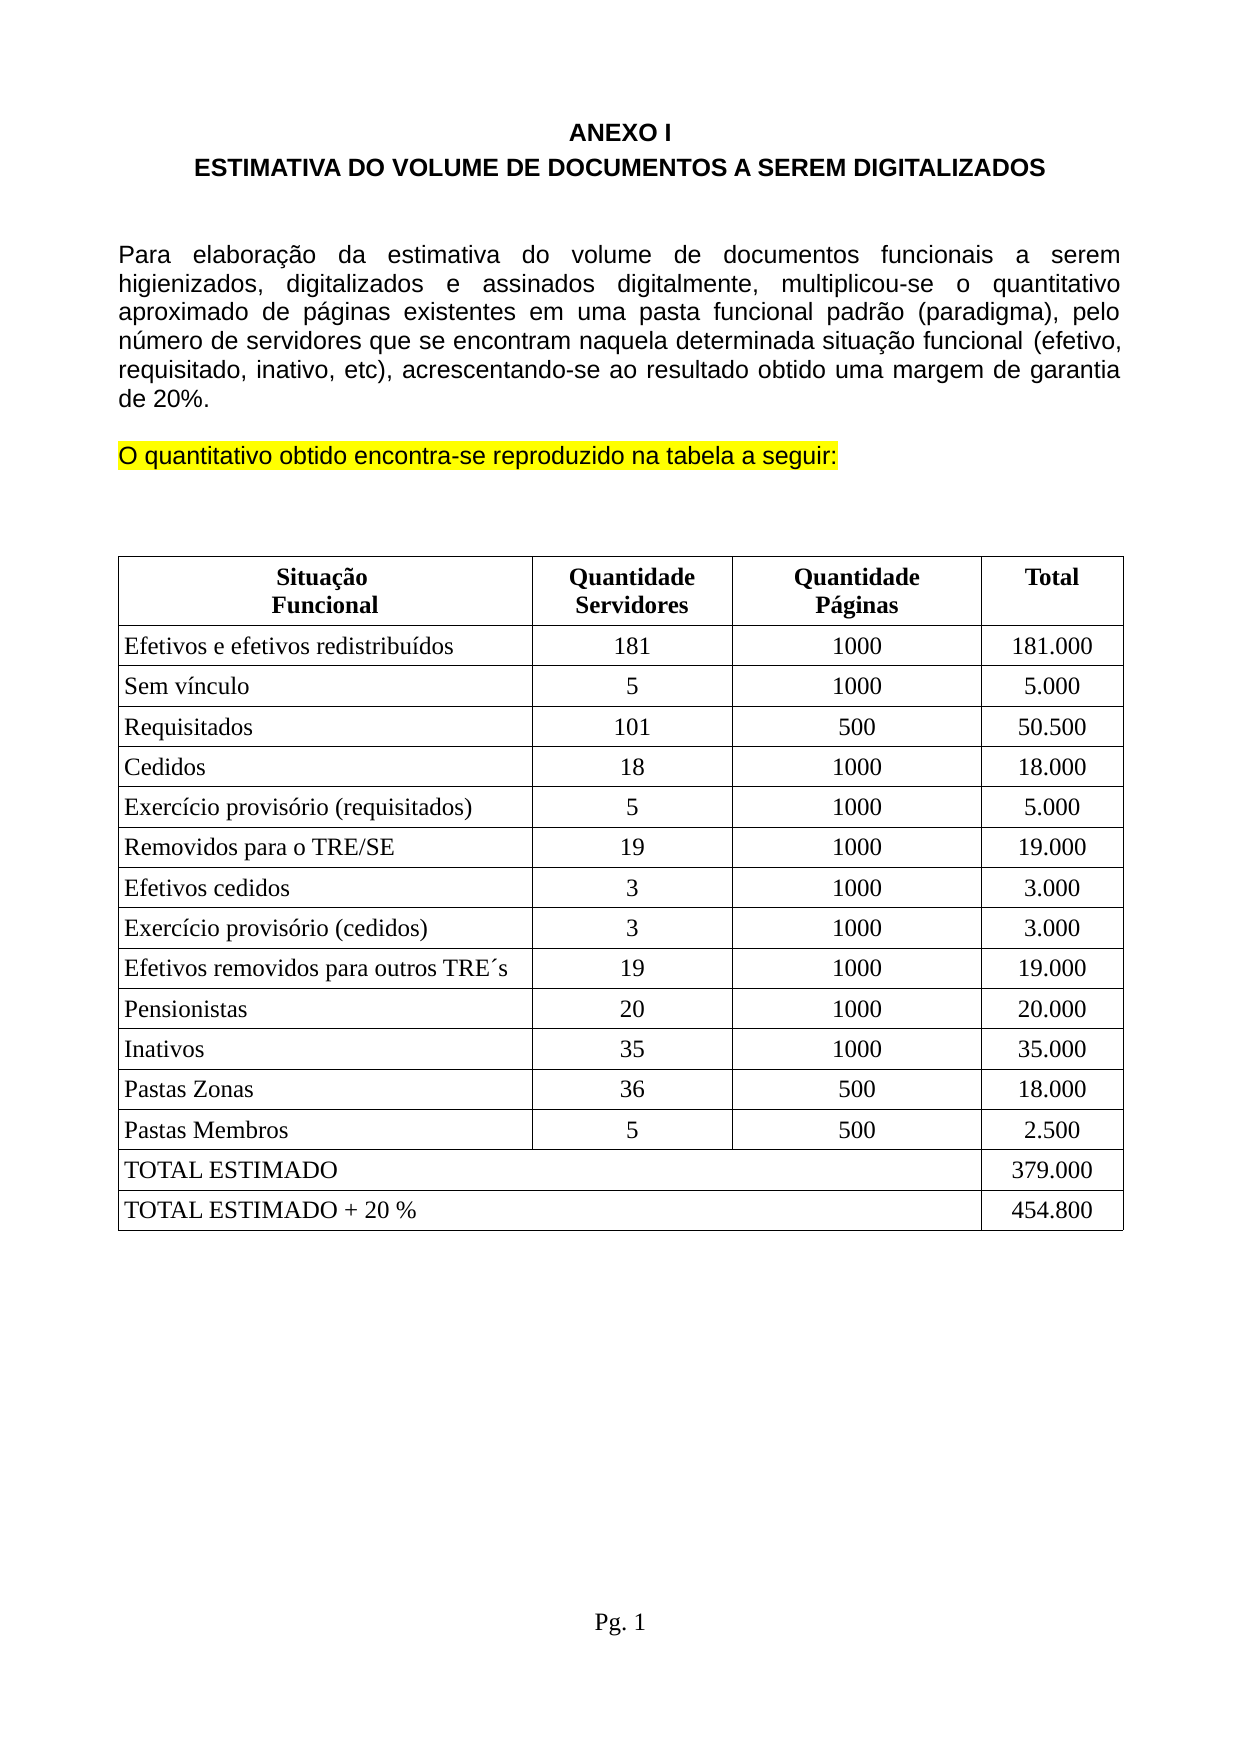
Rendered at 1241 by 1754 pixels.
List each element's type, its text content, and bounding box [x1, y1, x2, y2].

table_cell 1000 [733, 787, 981, 827]
table_cell Requisitados [119, 707, 532, 746]
table_cell 19.000 [982, 828, 1123, 867]
table_cell Pastas Zonas [119, 1070, 532, 1109]
table_cell TOTAL ESTIMADO + 20 % [119, 1191, 981, 1230]
table_cell 5.000 [982, 666, 1123, 706]
table_cell 18.000 [982, 747, 1123, 786]
table_cell 1000 [733, 908, 981, 948]
table_cell 3 [533, 868, 732, 907]
table_cell 1000 [733, 828, 981, 867]
table_cell Pensionistas [119, 989, 532, 1028]
table_cell 1000 [733, 1029, 981, 1068]
table_cell Exercício provisório (requisitados) [119, 787, 532, 827]
table_cell 50.500 [982, 707, 1123, 746]
table_cell 1000 [733, 989, 981, 1028]
table_cell Efetivos cedidos [119, 868, 532, 907]
table_cell 5 [533, 666, 732, 706]
table_cell 18 [533, 747, 732, 786]
table_cell Efetivos removidos para outros TRE´s [119, 949, 532, 988]
table_cell 5 [533, 1110, 732, 1149]
table_cell 3.000 [982, 908, 1123, 948]
table_cell 181 [533, 626, 732, 665]
table_header Quantidade Páginas [733, 557, 981, 625]
table_cell 18.000 [982, 1070, 1123, 1109]
table_cell 500 [733, 1110, 981, 1149]
table_cell Sem vínculo [119, 666, 532, 706]
table_cell 500 [733, 1070, 981, 1109]
table_cell 1000 [733, 868, 981, 907]
table_cell 3 [533, 908, 732, 948]
text Para elaboração da estimativa do volume de documentos funcionais a serem higienizados, digitalizados e assinados digitalmente, multiplicou-se o quantitativo aproximado de páginas existentes em uma pasta funcional padrão (paradigma), pelo número de servidores que se encontram naquela determinada situação funcional (efetivo, requisitado, inativo, etc), acrescentando-se ao resultado obtido uma margem de garantia de 20%. [118, 240, 1122, 412]
table_header Total [982, 557, 1123, 625]
table_cell 19.000 [982, 949, 1123, 988]
table_cell TOTAL ESTIMADO [119, 1150, 981, 1189]
table_cell Exercício provisório (cedidos) [119, 908, 532, 948]
text O quantitativo obtido encontra-se reproduzido na tabela a seguir: [118, 441, 1122, 470]
table_cell 19 [533, 828, 732, 867]
table_cell 181.000 [982, 626, 1123, 665]
table_cell 5.000 [982, 787, 1123, 827]
table_header Situação Funcional [119, 557, 532, 625]
table_cell 19 [533, 949, 732, 988]
table_cell 500 [733, 707, 981, 746]
table_cell 379.000 [982, 1150, 1123, 1189]
table_cell 5 [533, 787, 732, 827]
table_cell Removidos para o TRE/SE [119, 828, 532, 867]
table_cell 35.000 [982, 1029, 1123, 1068]
table_header Quantidade Servidores [533, 557, 732, 625]
table_cell 101 [533, 707, 732, 746]
table_cell 36 [533, 1070, 732, 1109]
table_cell 1000 [733, 666, 981, 706]
table_cell 20.000 [982, 989, 1123, 1028]
table_cell 35 [533, 1029, 732, 1068]
table_cell 20 [533, 989, 732, 1028]
table_cell 1000 [733, 949, 981, 988]
table_cell 454.800 [982, 1191, 1123, 1230]
table_cell 2.500 [982, 1110, 1123, 1149]
table_cell Efetivos e efetivos redistribuídos [119, 626, 532, 665]
table_cell Inativos [119, 1029, 532, 1068]
table_cell 3.000 [982, 868, 1123, 907]
table_cell 1000 [733, 626, 981, 665]
table_cell Pastas Membros [119, 1110, 532, 1149]
table_cell Cedidos [119, 747, 532, 786]
table_cell 1000 [733, 747, 981, 786]
